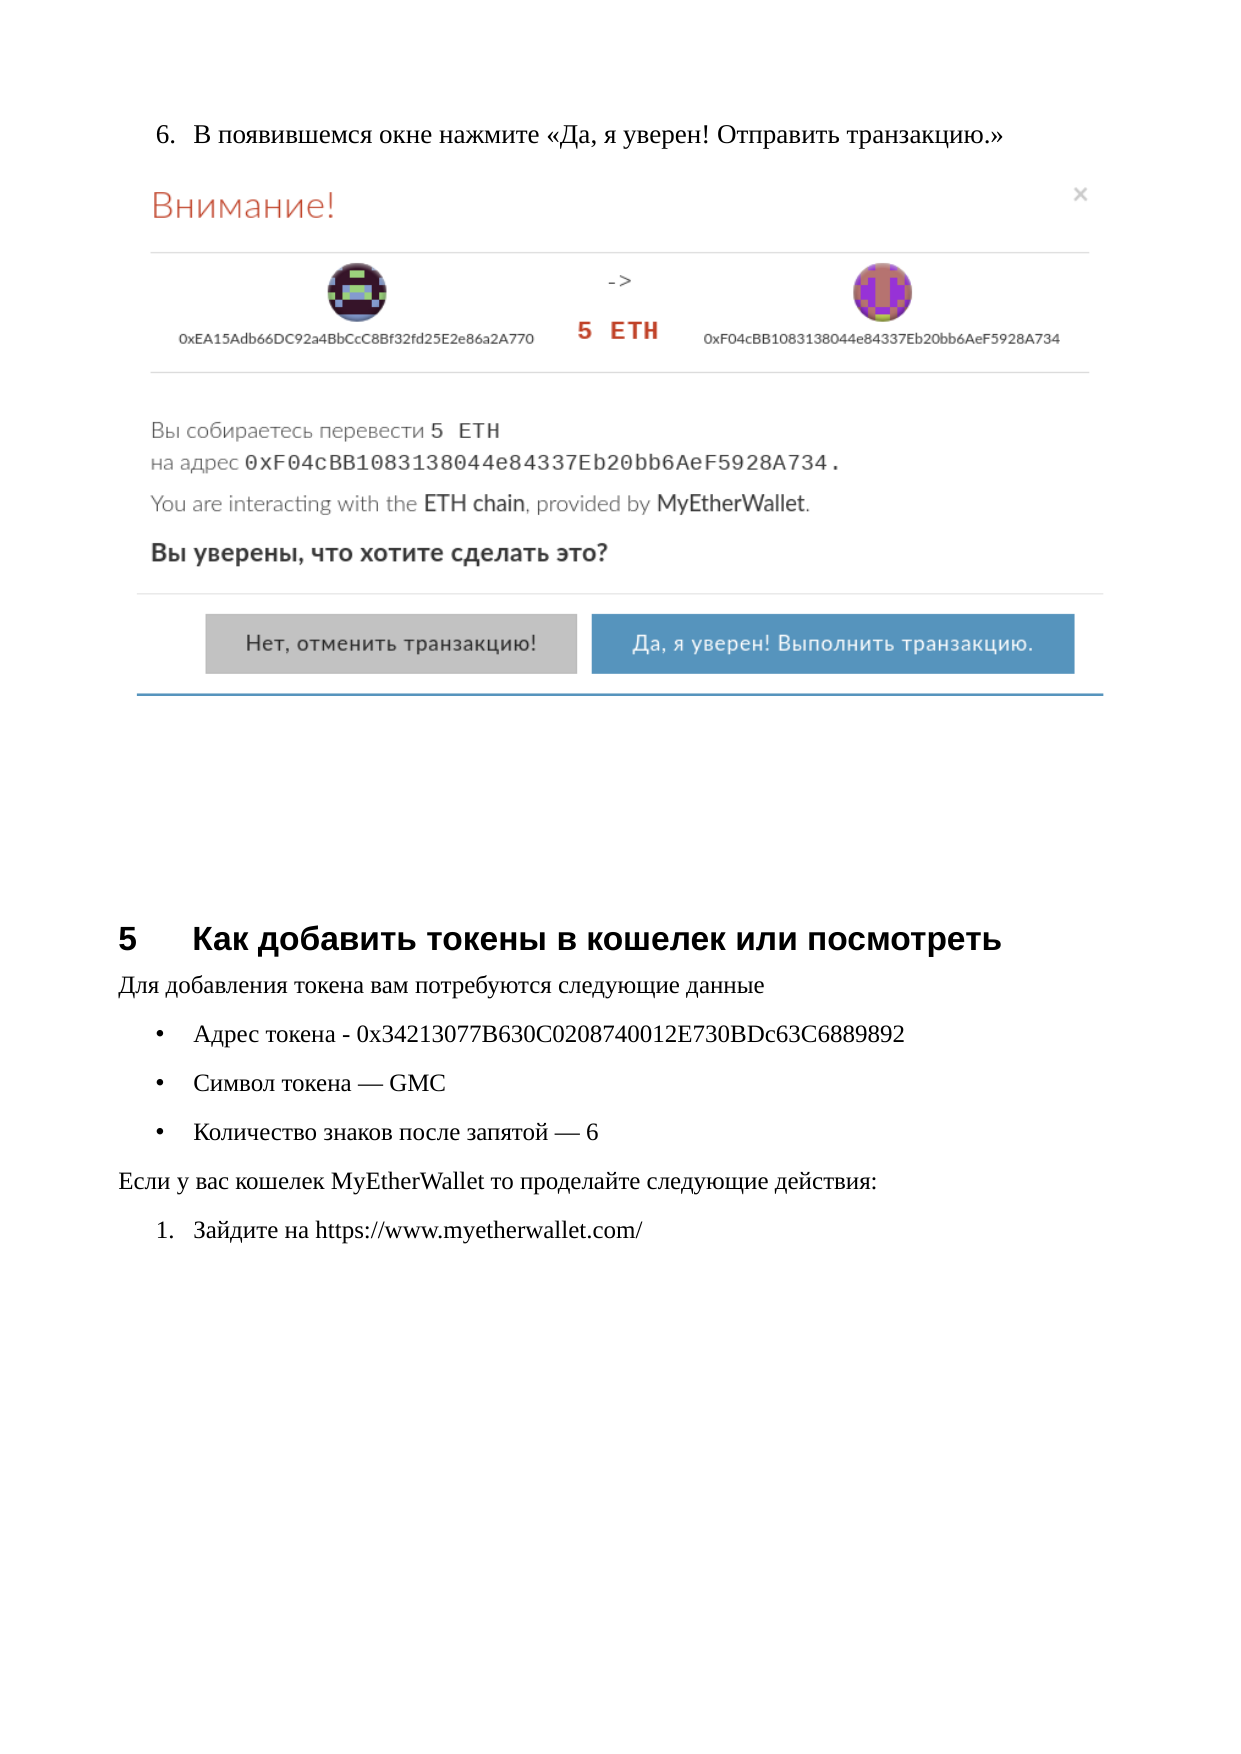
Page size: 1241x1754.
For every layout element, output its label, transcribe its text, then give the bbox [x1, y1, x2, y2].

list Зайдите на https://www.myetherwallet.com/ [156, 1215, 1122, 1244]
list Количество знаков после запятой — 6 [156, 1117, 1122, 1146]
list Адрес токена - 0x34213077B630C0208740012E730BDc63C6889892 [156, 1019, 1122, 1048]
list В появившемся окне нажмите «Да, я уверен! Отправить транзакцию.» [156, 118, 1122, 149]
text Для добавления токена вам потребуются следующие данные [118, 970, 1122, 999]
picture [136, 170, 1104, 696]
subtitle Как добавить токены в кошелек или посмотреть [118, 919, 1122, 957]
text Если у вас кошелек MyEtherWallet то проделайте следующие действия: [118, 1166, 1122, 1195]
list Символ токена — GMC [156, 1068, 1122, 1097]
